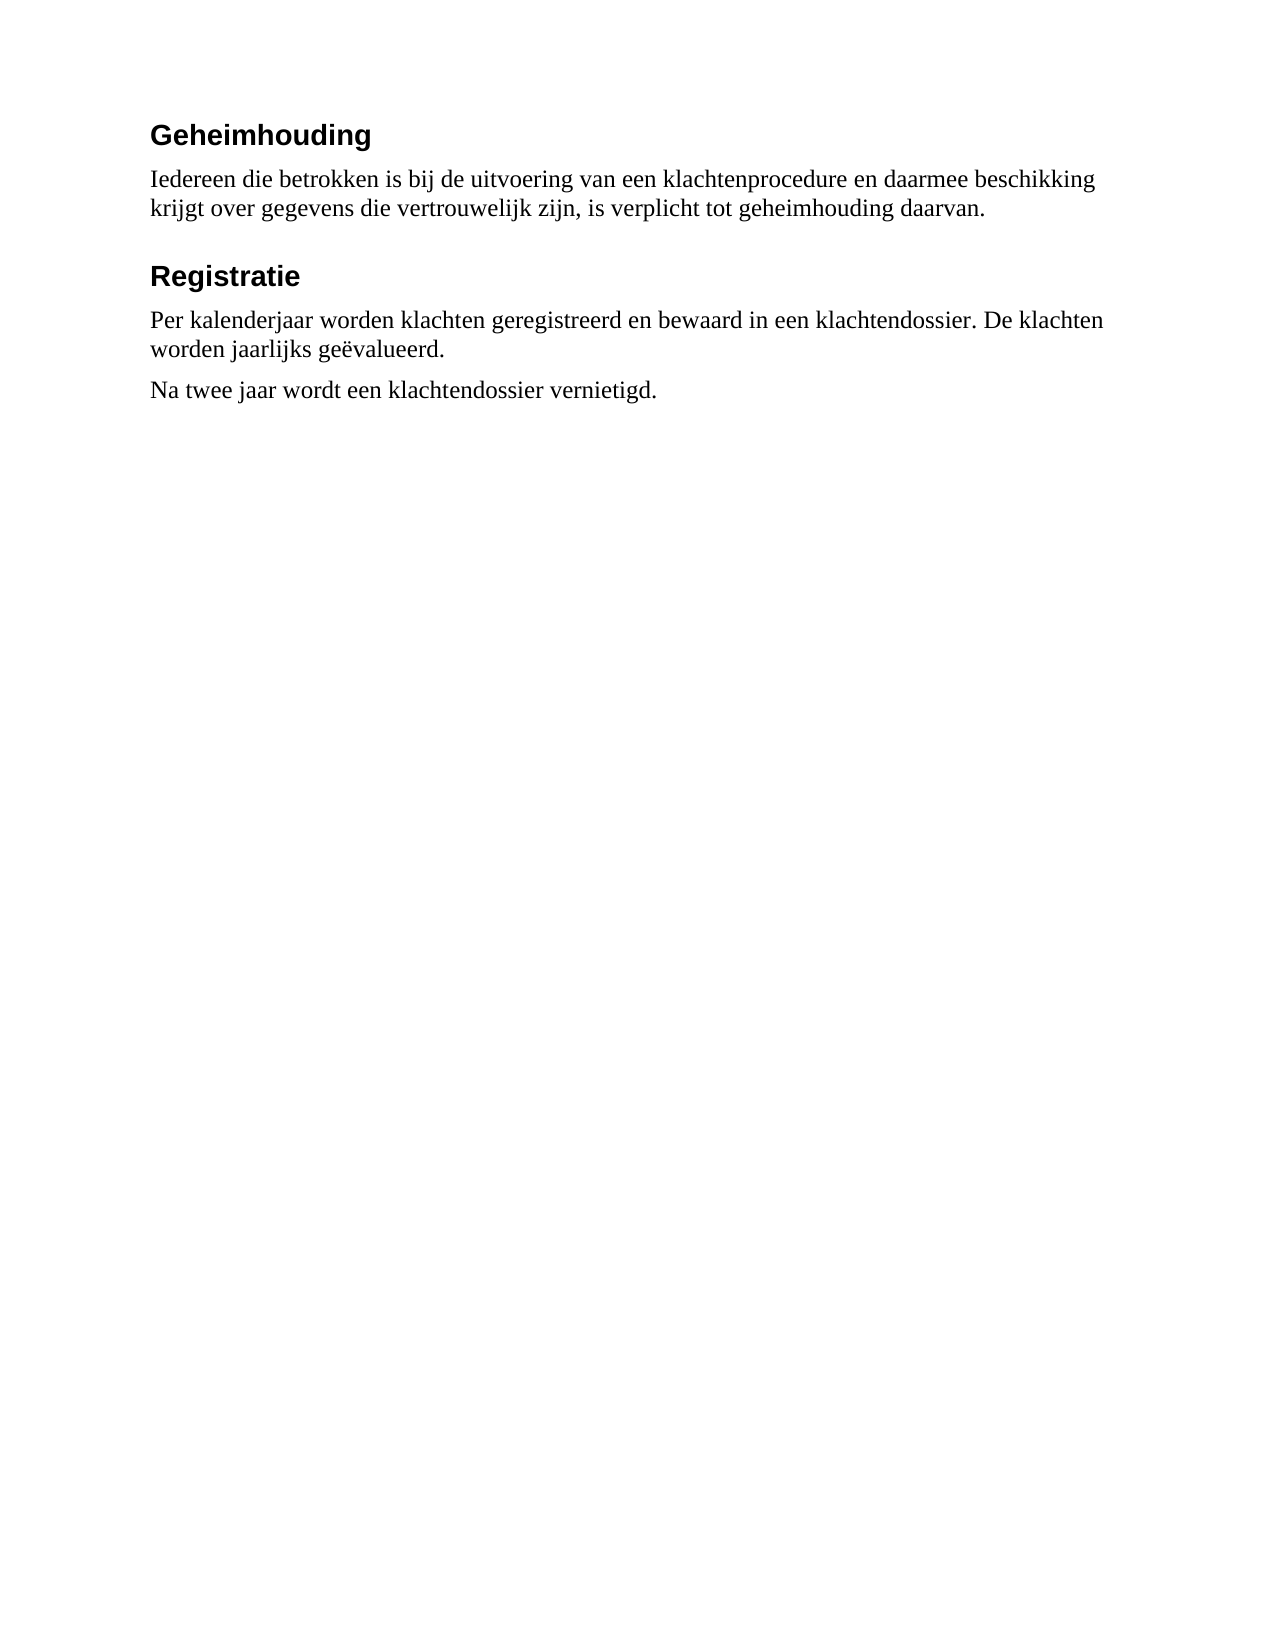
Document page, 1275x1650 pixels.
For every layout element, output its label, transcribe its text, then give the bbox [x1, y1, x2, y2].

subtitle Geheimhouding [150, 118, 1125, 152]
text Per kalenderjaar worden klachten geregistreerd en bewaard in een klachtendossier. De klachten worden jaarlijks geëvalueerd. [150, 305, 1125, 363]
text Iedereen die betrokken is bij de uitvoering van een klachtenprocedure en daarmee beschikking krijgt over gegevens die vertrouwelijk zijn, is verplicht tot geheimhouding daarvan. [150, 164, 1125, 222]
subtitle Registratie [150, 259, 1125, 293]
text Na twee jaar wordt een klachtendossier vernietigd. [150, 375, 1125, 404]
